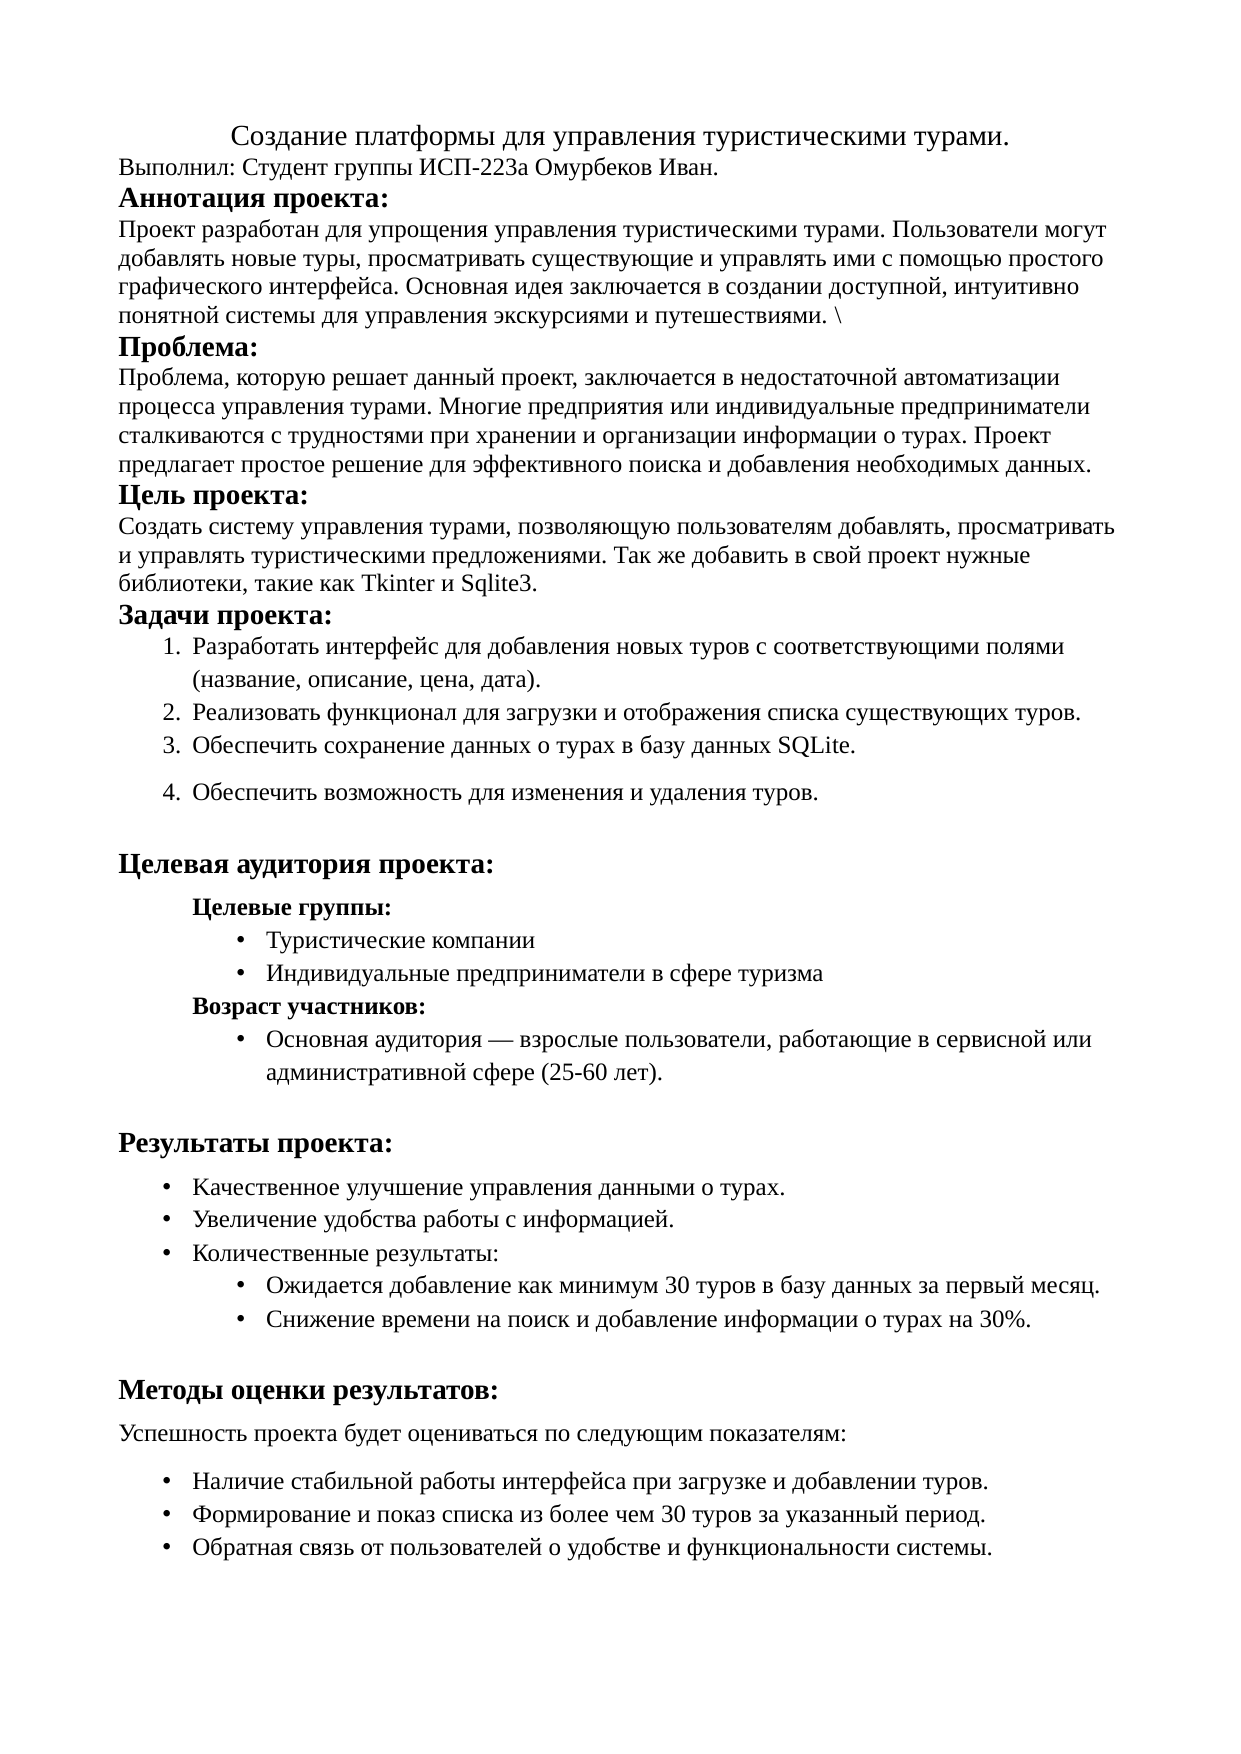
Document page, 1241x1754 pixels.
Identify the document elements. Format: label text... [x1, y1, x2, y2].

list Ожидается добавление как минимум 30 туров в базу данных за первый месяц. [236, 1271, 1122, 1299]
list Обеспечить возможность для изменения и удаления туров. [162, 777, 1122, 806]
list Обратная связь от пользователей о удобстве и функциональности системы. [162, 1532, 1122, 1561]
list Формирование и показ списка из более чем 30 туров за указанный период. [162, 1499, 1122, 1527]
list Увеличение удобства работы с информацией. [162, 1204, 1122, 1233]
text Проект разработан для упрощения управления туристическими турами. Пользователи могут добавлять новые туры, просматривать существующие и управлять ими с помощью простого графического интерфейса. Основная идея заключается в создании доступной, интуитивно понятной системы для управления экскурсиями и путешествиями. \ [118, 214, 1122, 329]
text Проблема: [118, 329, 1122, 362]
list Туристические компании [236, 925, 1122, 954]
text Задачи проекта: [118, 597, 1122, 631]
list Количественные результаты: [162, 1238, 1122, 1266]
list Основная аудитория — взрослые пользователи, работающие в сервисной или административной сфере (25-60 лет). [236, 1024, 1122, 1086]
text Создание платформы для управления туристическими турами. [118, 118, 1122, 152]
list Снижение времени на поиск и добавление информации о турах на 30%. [236, 1304, 1122, 1332]
list Kачественное улучшение управления данными о турах. [162, 1172, 1122, 1200]
list Разработать интерфейс для добавления новых туров с соответствующими полями (название, описание, цена, дата). [162, 631, 1122, 693]
list Индивидуальные предприниматели в сфере туризма [236, 958, 1122, 987]
list Реализовать функционал для загрузки и отображения списка существующих туров. [162, 697, 1122, 726]
subtitle Результаты проекта: [118, 1126, 1122, 1159]
subtitle Методы оценки результатов: [118, 1372, 1122, 1406]
text Цель проекта: [118, 477, 1122, 511]
text Выполнил: Студент группы ИСП-223а Омурбеков Иван. [118, 152, 1122, 180]
text Успешность проекта будет оцениваться по следующим показателям: [118, 1418, 1122, 1447]
text Проблема, которую решает данный проект, заключается в недостаточной автоматизации процесса управления турами. Многие предприятия или индивидуальные предприниматели сталкиваются с трудностями при хранении и организации информации о турах. Проект предлагает простое решение для эффективного поиска и добавления необходимых данных. [118, 362, 1122, 477]
list Обеспечить сохранение данных о турах в базу данных SQLite. [162, 730, 1122, 759]
list Наличие стабильной работы интерфейса при загрузке и добавлении туров. [162, 1466, 1122, 1494]
list Возраст участников: [162, 991, 1122, 1020]
text Аннотация проекта: [118, 180, 1122, 214]
text Создать систему управления турами, позволяющую пользователям добавлять, просматривать и управлять туристическими предложениями. Так же добавить в свой проект нужные библиотеки, такие как Tkinter и Sqlite3. [118, 511, 1122, 597]
list Целевые группы: [162, 892, 1122, 921]
subtitle Целевая аудитория проекта: [118, 846, 1122, 879]
